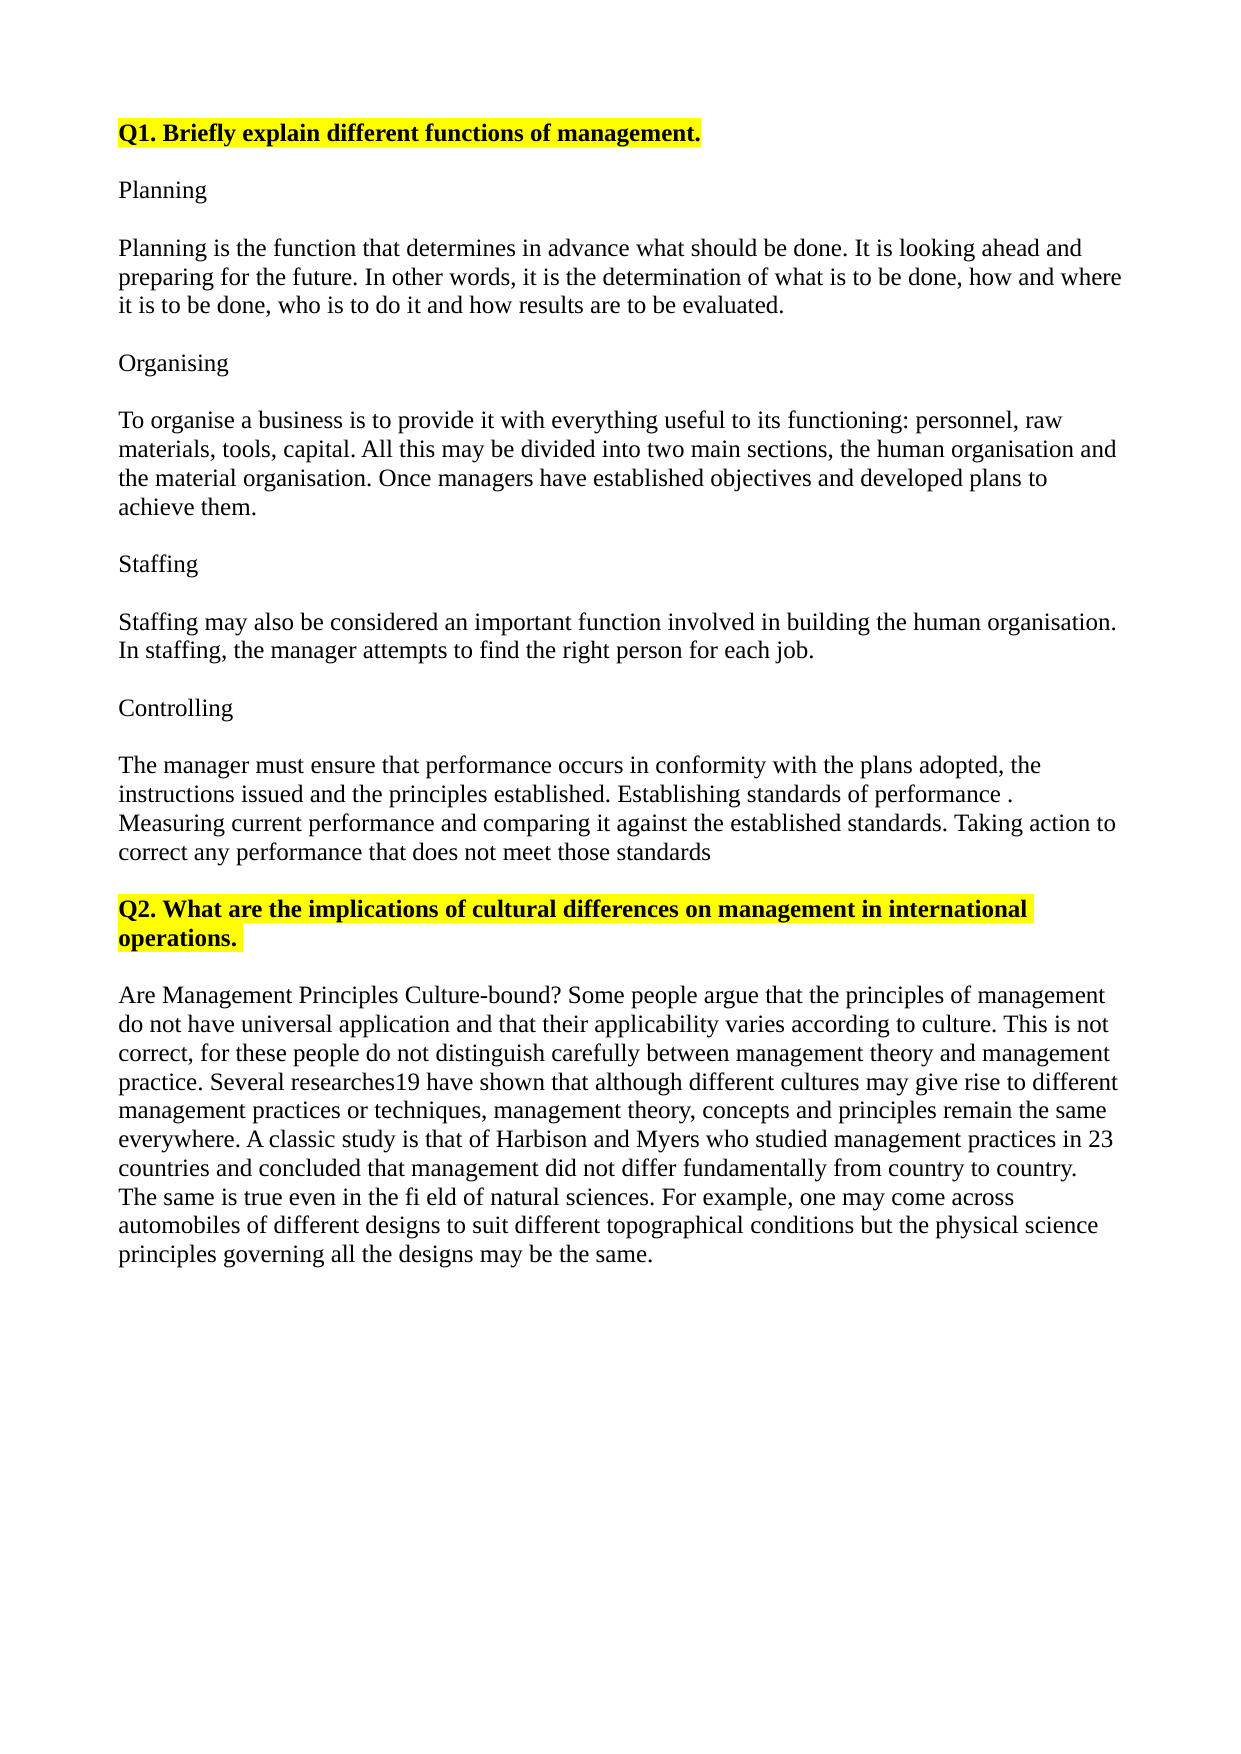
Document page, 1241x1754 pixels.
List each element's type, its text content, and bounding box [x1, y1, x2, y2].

text To organise a business is to provide it with everything useful to its functioning: personnel, raw materials, tools, capital. All this may be divided into two main sections, the human organisation and the material organisation. Once managers have established objectives and developed plans to achieve them. [118, 406, 1122, 521]
text Planning is the function that determines in advance what should be done. It is looking ahead and preparing for the future. In other words, it is the determination of what is to be done, how and where it is to be done, who is to do it and how results are to be evaluated. [118, 233, 1122, 319]
text The manager must ensure that performance occurs in conformity with the plans adopted, the instructions issued and the principles established. Establishing standards of performance . Measuring current performance and comparing it against the established standards. Taking action to correct any performance that does not meet those standards [118, 751, 1122, 866]
text Are Management Principles Culture-bound? Some people argue that the principles of management do not have universal application and that their applicability varies according to culture. This is not correct, for these people do not distinguish carefully between management theory and management practice. Several researches19 have shown that although different cultures may give rise to different management practices or techniques, management theory, concepts and principles remain the same everywhere. A classic study is that of Harbison and Myers who studied management practices in 23 countries and concluded that management did not differ fundamentally from country to country. The same is true even in the fi eld of natural sciences. For example, one may come across automobiles of different designs to suit different topographical conditions but the physical science principles governing all the designs may be the same. [118, 981, 1122, 1268]
text Planning [118, 176, 1122, 204]
text Q2. What are the implications of cultural differences on management in international operations. [118, 894, 1122, 952]
text Controlling [118, 693, 1122, 722]
text Staffing [118, 549, 1122, 578]
text Staffing may also be considered an important function involved in building the human organisation. In staffing, the manager attempts to find the right person for each job. [118, 607, 1122, 664]
text Organising [118, 348, 1122, 377]
text Q1. Briefly explain different functions of management. [118, 118, 1122, 147]
